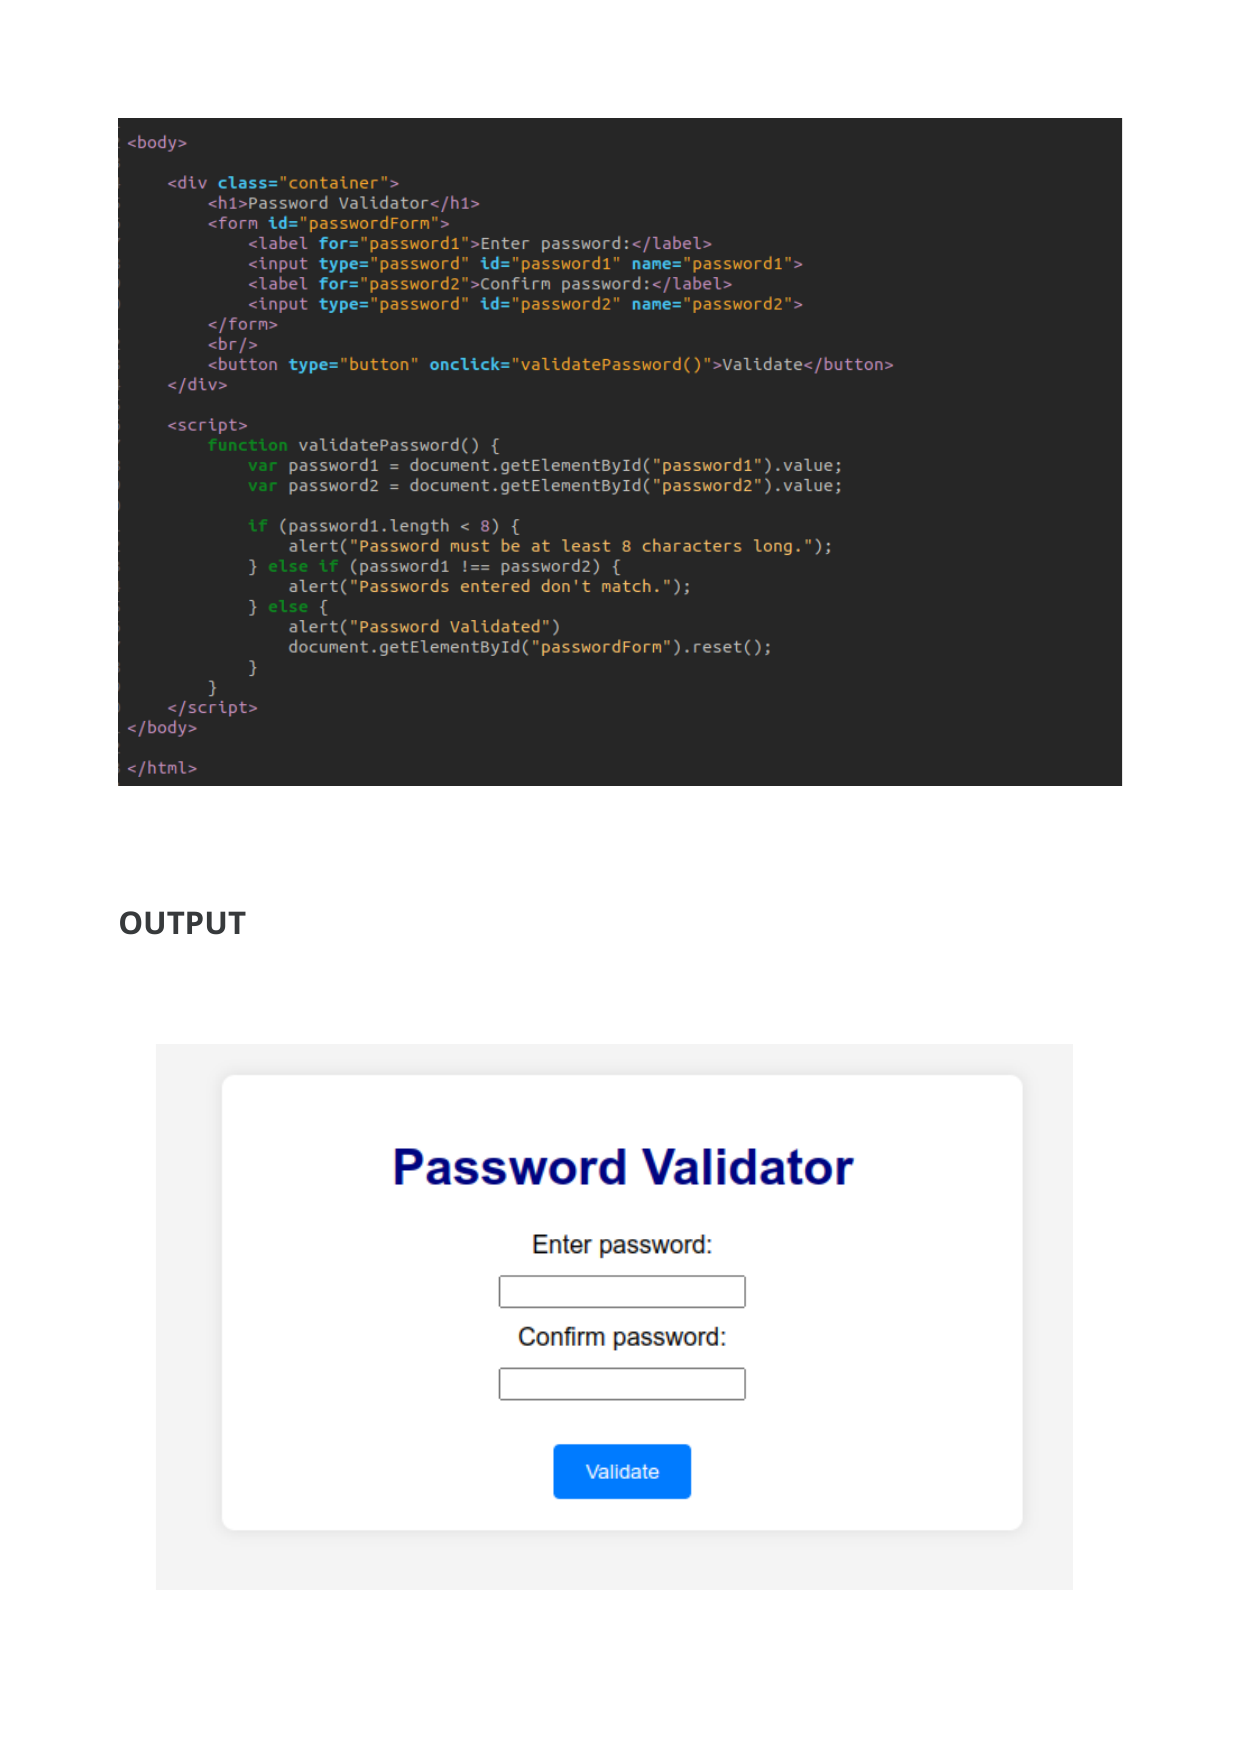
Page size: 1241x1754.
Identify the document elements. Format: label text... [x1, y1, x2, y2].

picture [118, 118, 1123, 786]
picture [155, 1044, 1073, 1590]
text OUTPUT [118, 901, 1122, 944]
